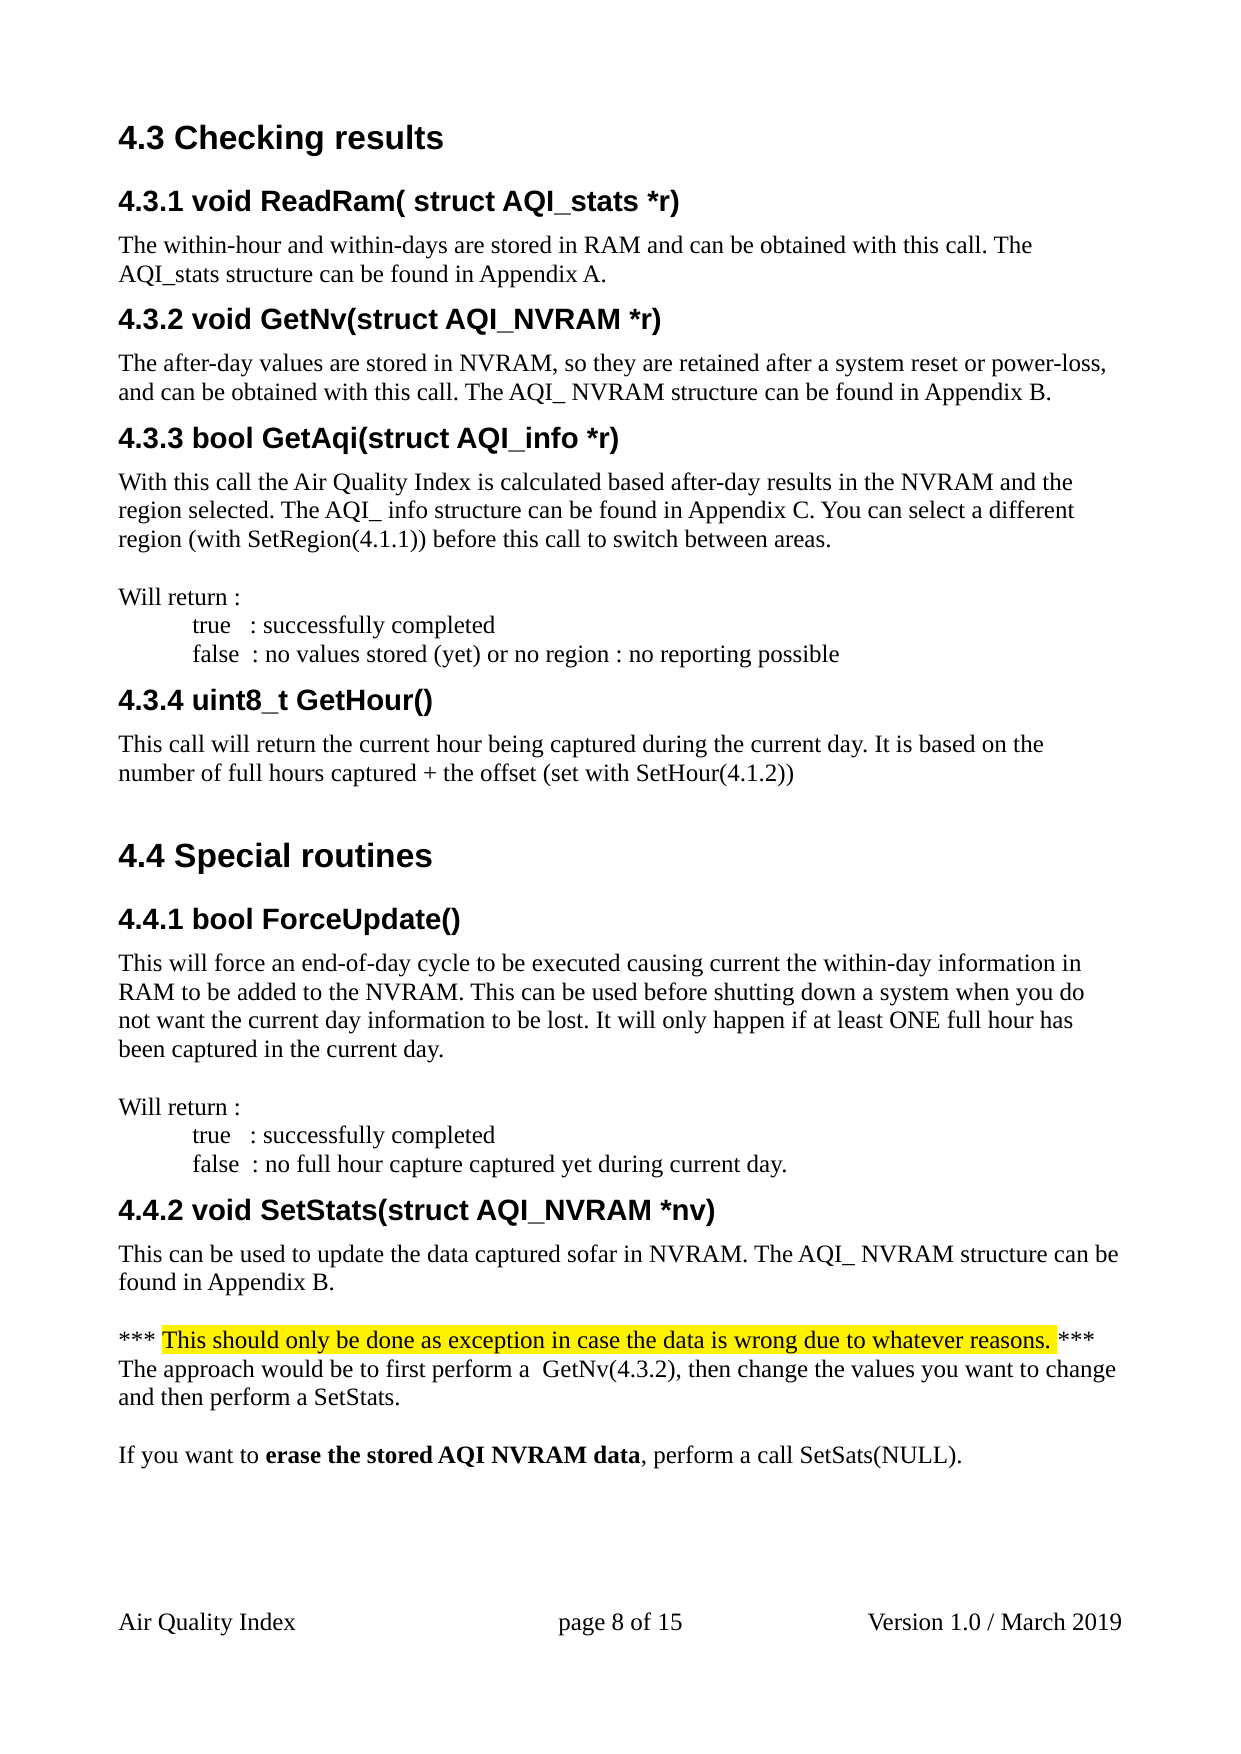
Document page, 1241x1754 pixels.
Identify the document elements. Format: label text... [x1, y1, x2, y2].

subtitle 4.3.3 bool GetAqi(struct AQI_info *r) [118, 421, 1122, 454]
subtitle 4.4 Special routines [118, 836, 1122, 874]
text true : successfully completed [118, 1120, 1122, 1149]
text false : no full hour capture captured yet during current day. [118, 1149, 1122, 1178]
subtitle 4.3 Checking results [118, 118, 1122, 157]
text This will force an end-of-day cycle to be executed causing current the within-day information in RAM to be added to the NVRAM. This can be used before shutting down a system when you do not want the current day information to be lost. It will only happen if at least ONE full hour has been captured in the current day. [118, 948, 1122, 1063]
text true : successfully completed [118, 611, 1122, 639]
text This call will return the current hour being captured during the current day. It is based on the number of full hours captured + the offset (set with SetHour(4.1.2)) [118, 729, 1122, 786]
text Will return : [118, 1092, 1122, 1120]
text The within-hour and within-days are stored in RAM and can be obtained with this call. The AQI_stats structure can be found in Appendix A. [118, 230, 1122, 288]
text This can be used to update the data captured sofar in NVRAM. The AQI_ NVRAM structure can be found in Appendix B. [118, 1239, 1122, 1296]
subtitle 4.3.4 uint8_t GetHour() [118, 683, 1122, 716]
text If you want to erase the stored AQI NVRAM data, perform a call SetSats(NULL). [118, 1440, 1122, 1469]
text and can be obtained with this call. The AQI_ NVRAM structure can be found in Appendix B. [118, 377, 1122, 406]
text Will return : [118, 582, 1122, 611]
text *** This should only be done as exception in case the data is wrong due to whatever reasons. *** [118, 1325, 1122, 1354]
subtitle 4.3.2 void GetNv(struct AQI_NVRAM *r) [118, 302, 1122, 336]
text false : no values stored (yet) or no region : no reporting possible [118, 639, 1122, 668]
subtitle 4.4.1 bool ForceUpdate() [118, 902, 1122, 935]
subtitle 4.3.1 void ReadRam( struct AQI_stats *r) [118, 184, 1122, 218]
subtitle 4.4.2 void SetStats(struct AQI_NVRAM *nv) [118, 1192, 1122, 1226]
text The after-day values are stored in NVRAM, so they are retained after a system reset or power-loss, [118, 348, 1122, 377]
text The approach would be to first perform a GetNv(4.3.2), then change the values you want to change and then perform a SetStats. [118, 1354, 1122, 1411]
text With this call the Air Quality Index is calculated based after-day results in the NVRAM and the region selected. The AQI_ info structure can be found in Appendix C. You can select a different region (with SetRegion(4.1.1)) before this call to switch between areas. [118, 467, 1122, 553]
